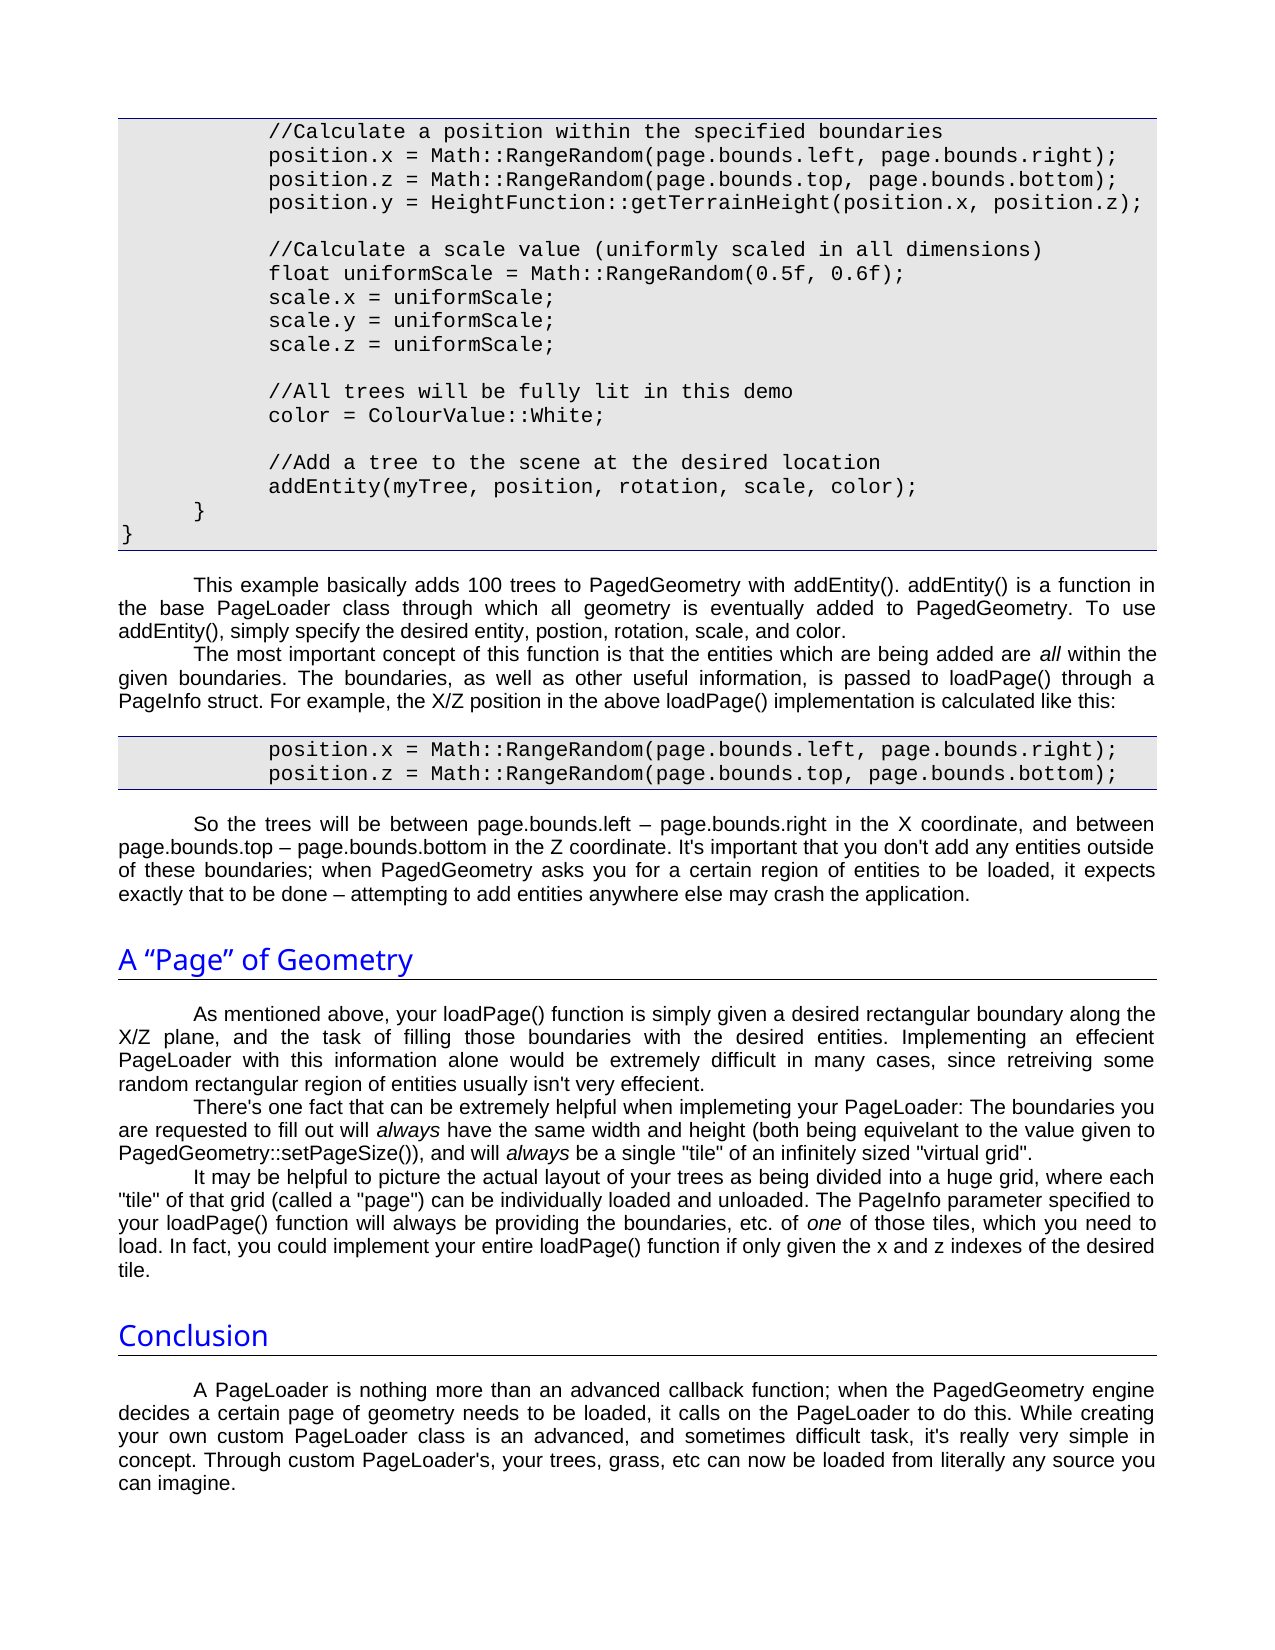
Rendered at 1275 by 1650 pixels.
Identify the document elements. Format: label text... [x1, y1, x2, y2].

text As mentioned above, your loadPage() function is simply given a desired rectangular boundary along the X/Z plane, and the task of filling those boundaries with the desired entities. Implementing an effecient PageLoader with this information alone would be extremely difficult in many cases, since retreiving some random rectangular region of entities usually isn't very effecient. [118, 1003, 1157, 1096]
text scale.x = uniformScale; [118, 284, 1157, 307]
text //Calculate a scale value (uniformly scaled in all dimensions) [118, 236, 1157, 260]
text position.z = Math::RangeRandom(page.bounds.top, page.bounds.bottom); [118, 165, 1157, 189]
text scale.y = uniformScale; [118, 307, 1157, 331]
text This example basically adds 100 trees to PagedGeometry with addEntity(). addEntity() is a function in the base PageLoader class through which all geometry is eventually added to PagedGeometry. To use addEntity(), simply specify the desired entity, postion, rotation, scale, and color. [118, 573, 1157, 643]
text scale.z = uniformScale; [118, 331, 1157, 354]
text A PageLoader is nothing more than an advanced callback function; when the PagedGeometry engine decides a certain page of geometry needs to be loaded, it calls on the PageLoader to do this. While creating your own custom PageLoader class is an advanced, and sometimes difficult task, it's really very simple in concept. Through custom PageLoader's, your trees, grass, etc can now be loaded from literally any source you can imagine. [118, 1378, 1157, 1494]
text position.z = Math::RangeRandom(page.bounds.top, page.bounds.bottom); [118, 759, 1157, 789]
text position.x = Math::RangeRandom(page.bounds.left, page.bounds.right); [118, 737, 1157, 759]
text A “Page” of Geometry [118, 906, 1157, 979]
text color = ColourValue::White; [118, 402, 1157, 426]
text float uniformScale = Math::RangeRandom(0.5f, 0.6f); [118, 260, 1157, 284]
text Conclusion [118, 1281, 1157, 1355]
text There's one fact that can be extremely helpful when implemeting your PageLoader: The boundaries you are requested to fill out will always have the same width and height (both being equivelant to the value given to PagedGeometry::setPageSize()), and will always be a single "tile" of an infinitely sized "virtual grid". [118, 1096, 1157, 1165]
text //All trees will be fully lit in this demo [118, 378, 1157, 402]
text //Add a tree to the scene at the desired location [118, 449, 1157, 473]
text addEntity(myTree, position, rotation, scale, color); [118, 473, 1157, 496]
text position.x = Math::RangeRandom(page.bounds.left, page.bounds.right); [118, 142, 1157, 165]
text } [118, 496, 1157, 520]
text The most important concept of this function is that the entities which are being added are all within the given boundaries. The boundaries, as well as other useful information, is passed to loadPage() through a PageInfo struct. For example, the X/Z position in the above loadPage() implementation is calculated like this: [118, 643, 1157, 713]
text So the trees will be between page.bounds.left – page.bounds.right in the X coordinate, and between page.bounds.top – page.bounds.bottom in the Z coordinate. It's important that you don't add any entities outside of these boundaries; when PagedGeometry asks you for a certain region of entities to be loaded, it expects exactly that to be done – attempting to add entities anywhere else may crash the application. [118, 813, 1157, 906]
text It may be helpful to picture the actual layout of your trees as being divided into a huge grid, where each "tile" of that grid (called a "page") can be individually loaded and unloaded. The PageInfo parameter specified to your loadPage() function will always be providing the boundaries, etc. of one of those tiles, which you need to load. In fact, you could implement your entire loadPage() function if only given the x and z indexes of the desired tile. [118, 1165, 1157, 1281]
text } [118, 520, 1157, 550]
text //Calculate a position within the specified boundaries [118, 119, 1157, 142]
text position.y = HeightFunction::getTerrainHeight(position.x, position.z); [118, 189, 1157, 213]
